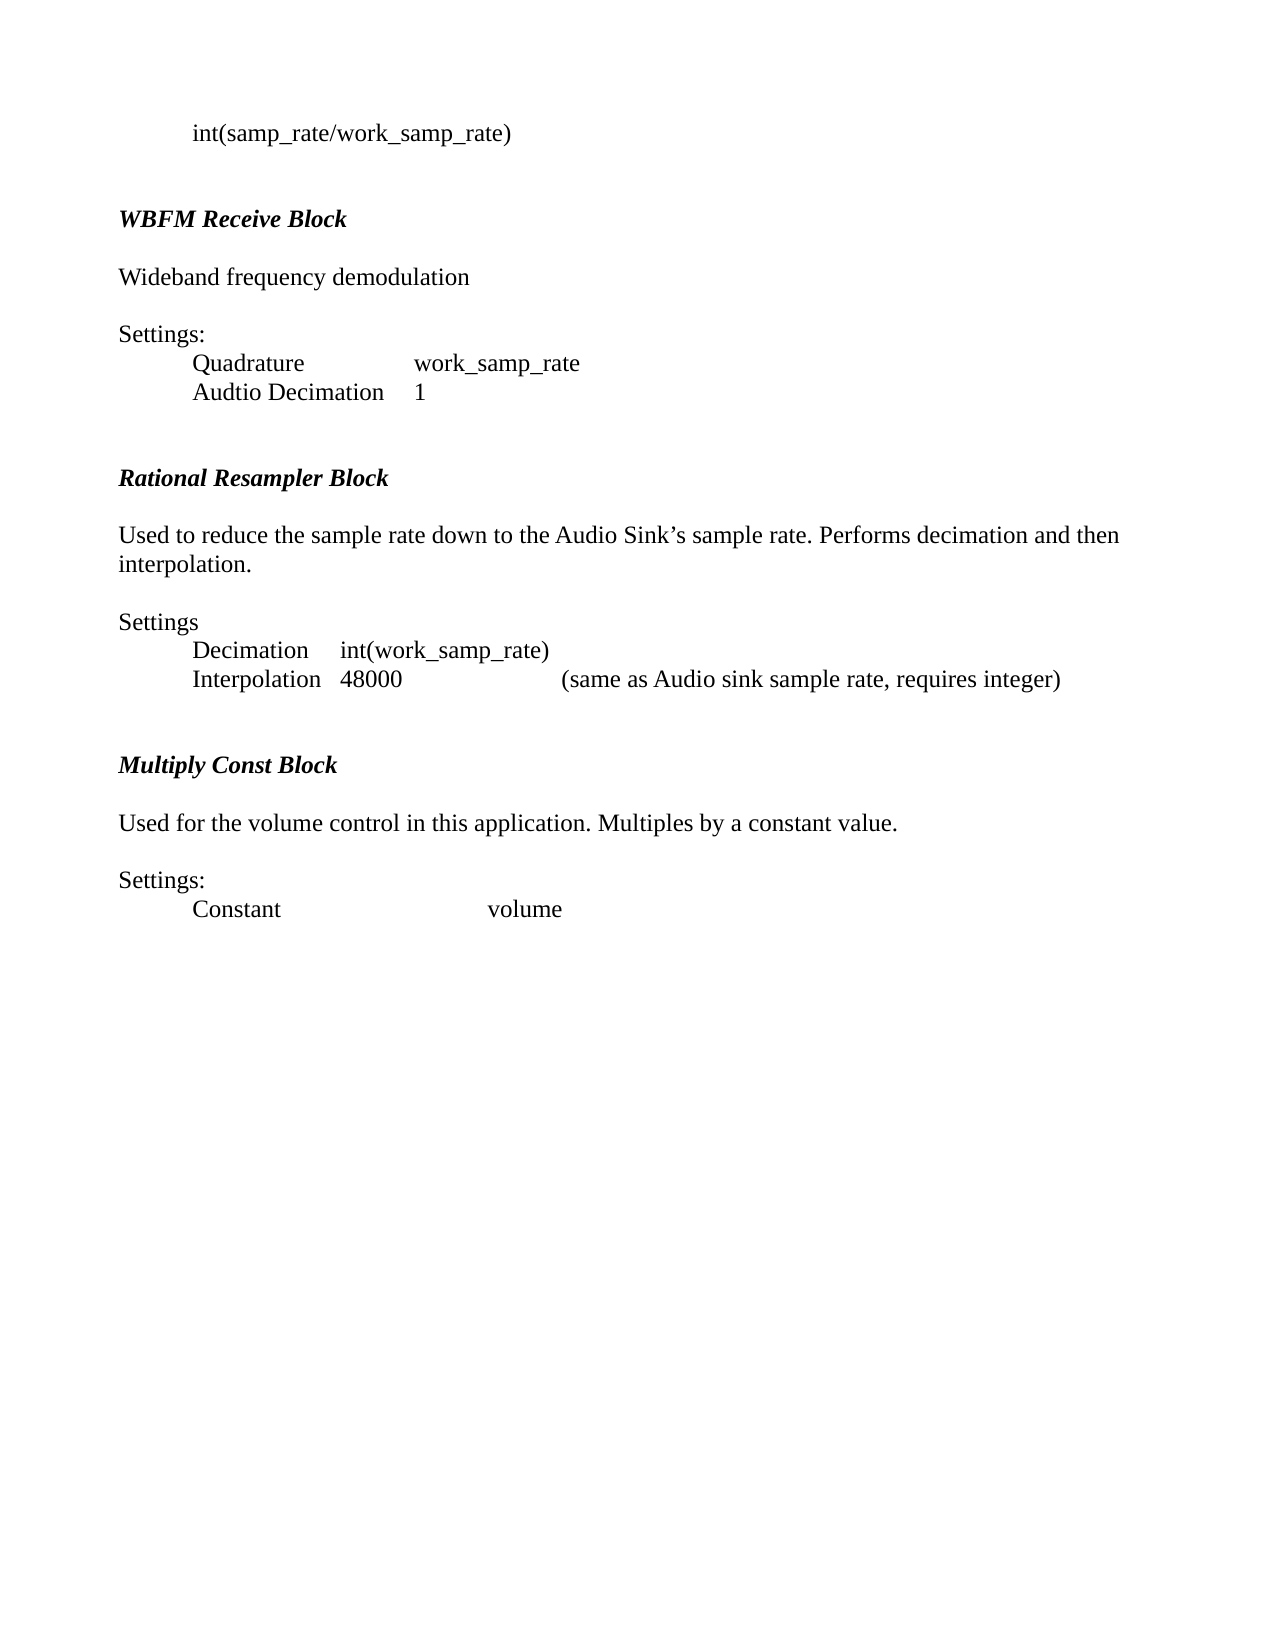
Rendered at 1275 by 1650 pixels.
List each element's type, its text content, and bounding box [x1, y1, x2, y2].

text Interpolation 48000 (same as Audio sink sample rate, requires integer) [118, 664, 1157, 693]
text WBFM Receive Block [118, 204, 1157, 233]
text int(samp_rate/work_samp_rate) [192, 118, 1157, 147]
text Wideband frequency demodulation [118, 262, 1157, 291]
text Settings: [118, 866, 1157, 894]
text Used for the volume control in this application. Multiples by a constant value. [118, 808, 1157, 837]
text Constant volume [118, 894, 1157, 923]
text Used to reduce the sample rate down to the Audio Sink’s sample rate. Performs decimation and then interpolation. [118, 521, 1157, 578]
text Settings: [118, 319, 1157, 348]
text Multiply Const Block [118, 751, 1157, 779]
text Audtio Decimation 1 [118, 377, 1157, 406]
text Decimation int(work_samp_rate) [118, 636, 1157, 664]
text Rational Resampler Block [118, 463, 1157, 492]
text Quadrature work_samp_rate [118, 348, 1157, 377]
text Settings [118, 607, 1157, 636]
